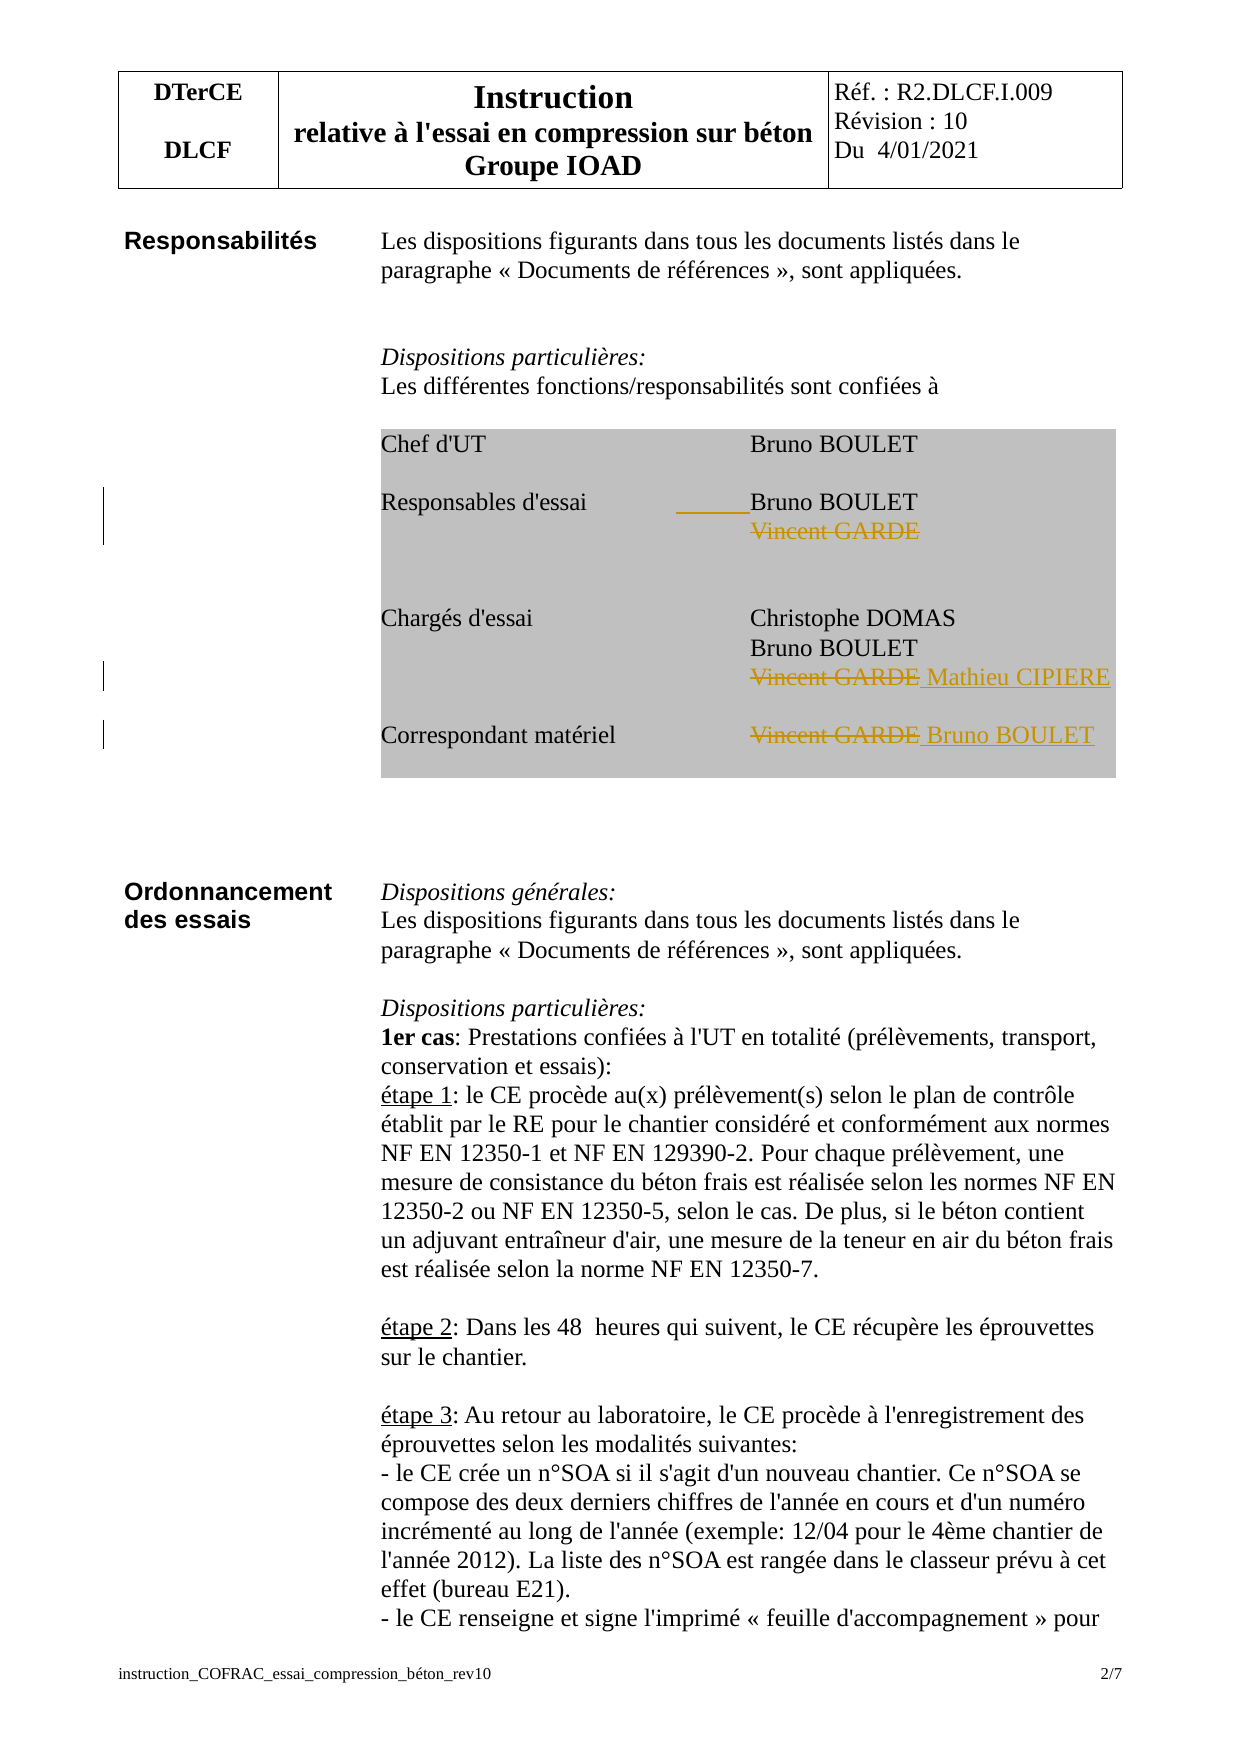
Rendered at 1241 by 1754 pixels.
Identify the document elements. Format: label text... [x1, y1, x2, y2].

table_cell Ordonnancement des essais [118, 871, 375, 1638]
table_cell Dispositions générales : Les dispositions figurants dans tous les documents listés dans le paragraphe « Documents de références », sont appliquées. Dispositions particulières: Les différentes fonctions/responsabilités sont confiées à Chef d'UT Bruno BOULET Responsables d'essai Bruno BOULET Chargés d'essai Christophe DOMAS Bruno BOULET Mathieu CIPIERE Correspondant matériel Bruno BOULET [375, 220, 1122, 871]
table_cell Dispositions générales: Les dispositions figurants dans tous les documents listés dans le paragraphe « Documents de références », sont appliquées. Dispositions particulières: 1er cas: Prestations confiées à l'UT en totalité (prélèvements, transport, conservation et essais): étape 1: le CE procède au(x) prélèvement(s) selon le plan de contrôle établit par le RE pour le chantier considéré et conformément aux normes NF EN 12350-1 et NF EN 129390-2. Pour chaque prélèvement, une mesure de consistance du béton frais est réalisée selon les normes NF EN 12350-2 ou NF EN 12350-5, selon le cas. De plus, si le béton contient un adjuvant entraîneur d'air, une mesure de la teneur en air du béton frais est réalisée selon la norme NF EN 12350-7. étape 2: Dans les 48 heures qui suivent, le CE récupère les éprouvettes sur le chantier. étape 3: Au retour au laboratoire, le CE procède à l'enregistrement des éprouvettes selon les modalités suivantes: - le CE crée un n°SOA si il s'agit d'un nouveau chantier. Ce n°SOA se compose des deux derniers chiffres de l'année en cours et d'un numéro incrémenté au long de l'année (exemple: 12/04 pour le 4ème chantier de l'année 2012). La liste des n°SOA est rangée dans le classeur prévu à cet effet (bureau E21). - le CE renseigne et signe l'imprimé « feuille d'accompagnement » pour [375, 871, 1122, 1638]
table_cell Responsabilités [118, 220, 375, 871]
